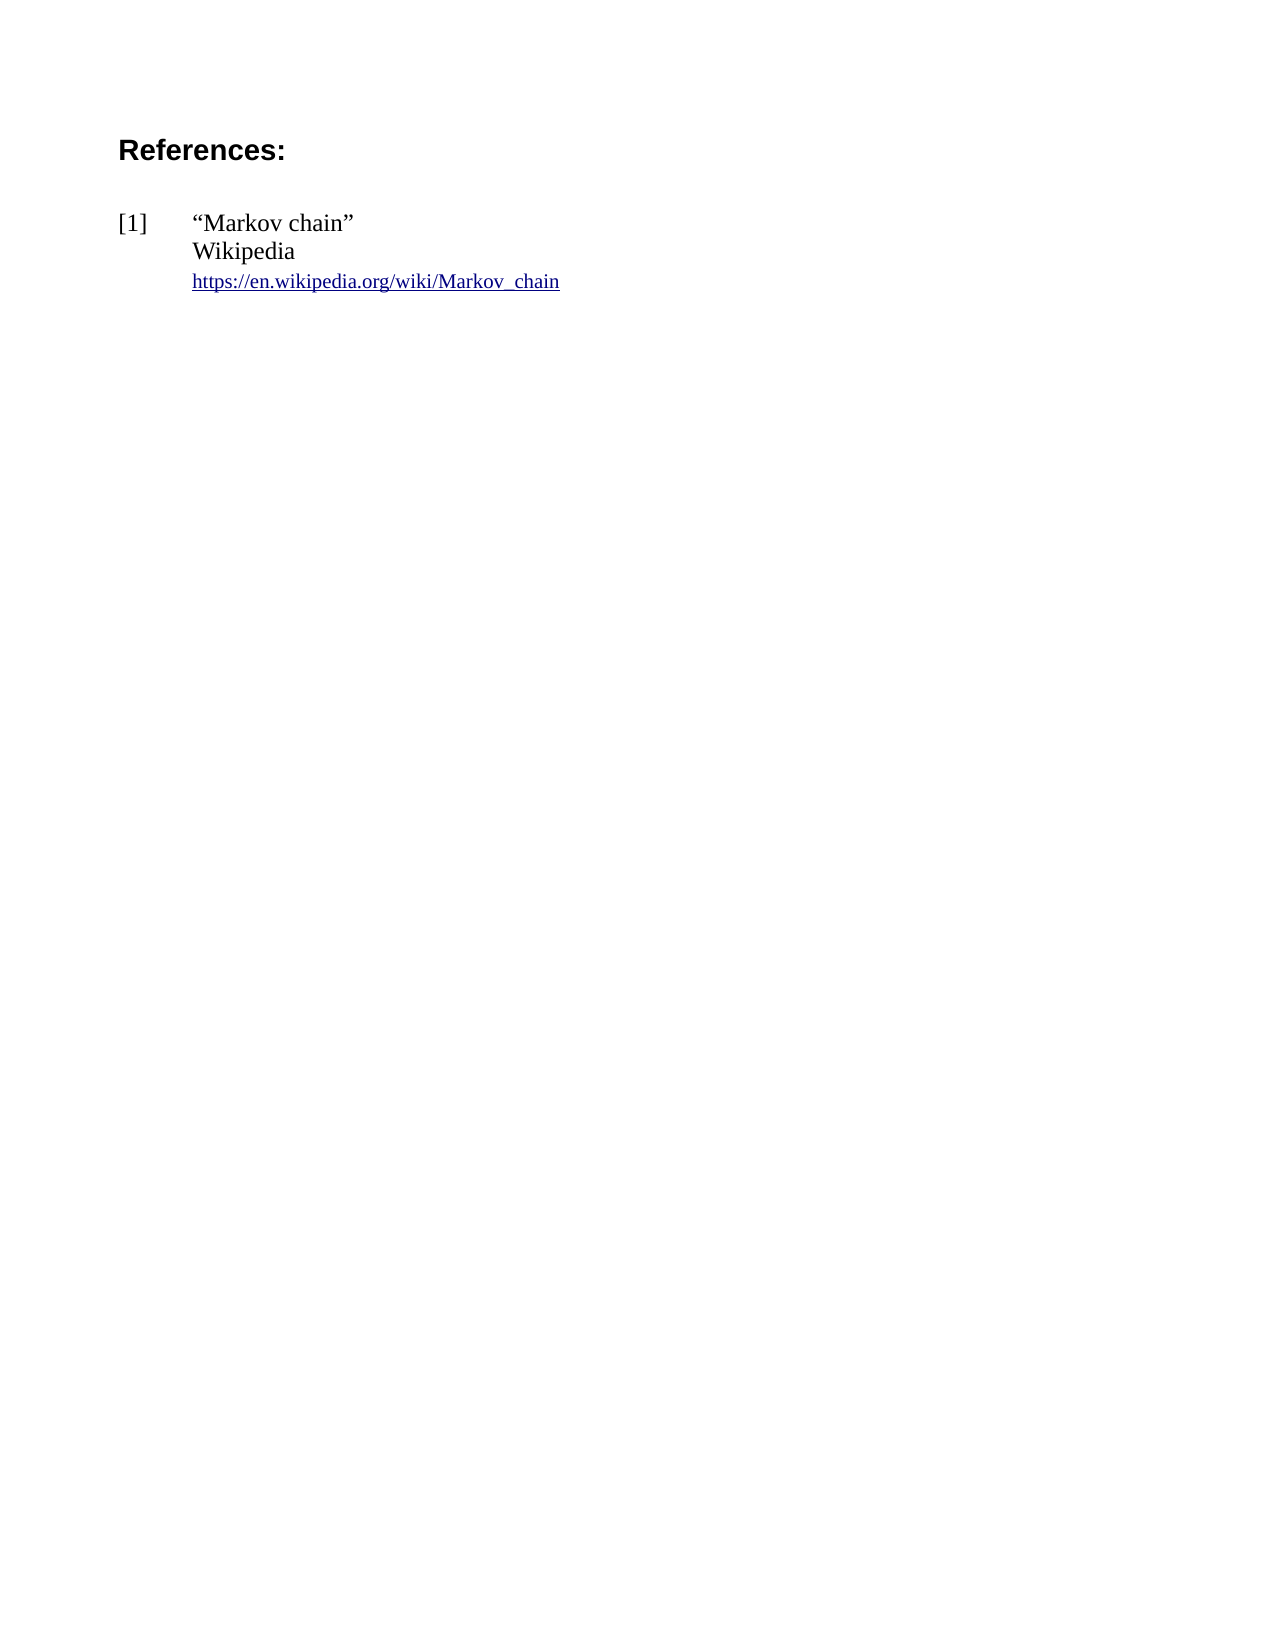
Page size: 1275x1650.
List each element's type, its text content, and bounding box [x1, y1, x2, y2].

subtitle References: [118, 133, 1157, 166]
text https://en.wikipedia.org/wiki/Markov_chain [118, 265, 1157, 294]
text [1] “Markov chain” [118, 208, 1157, 236]
text Wikipedia [118, 236, 1157, 265]
